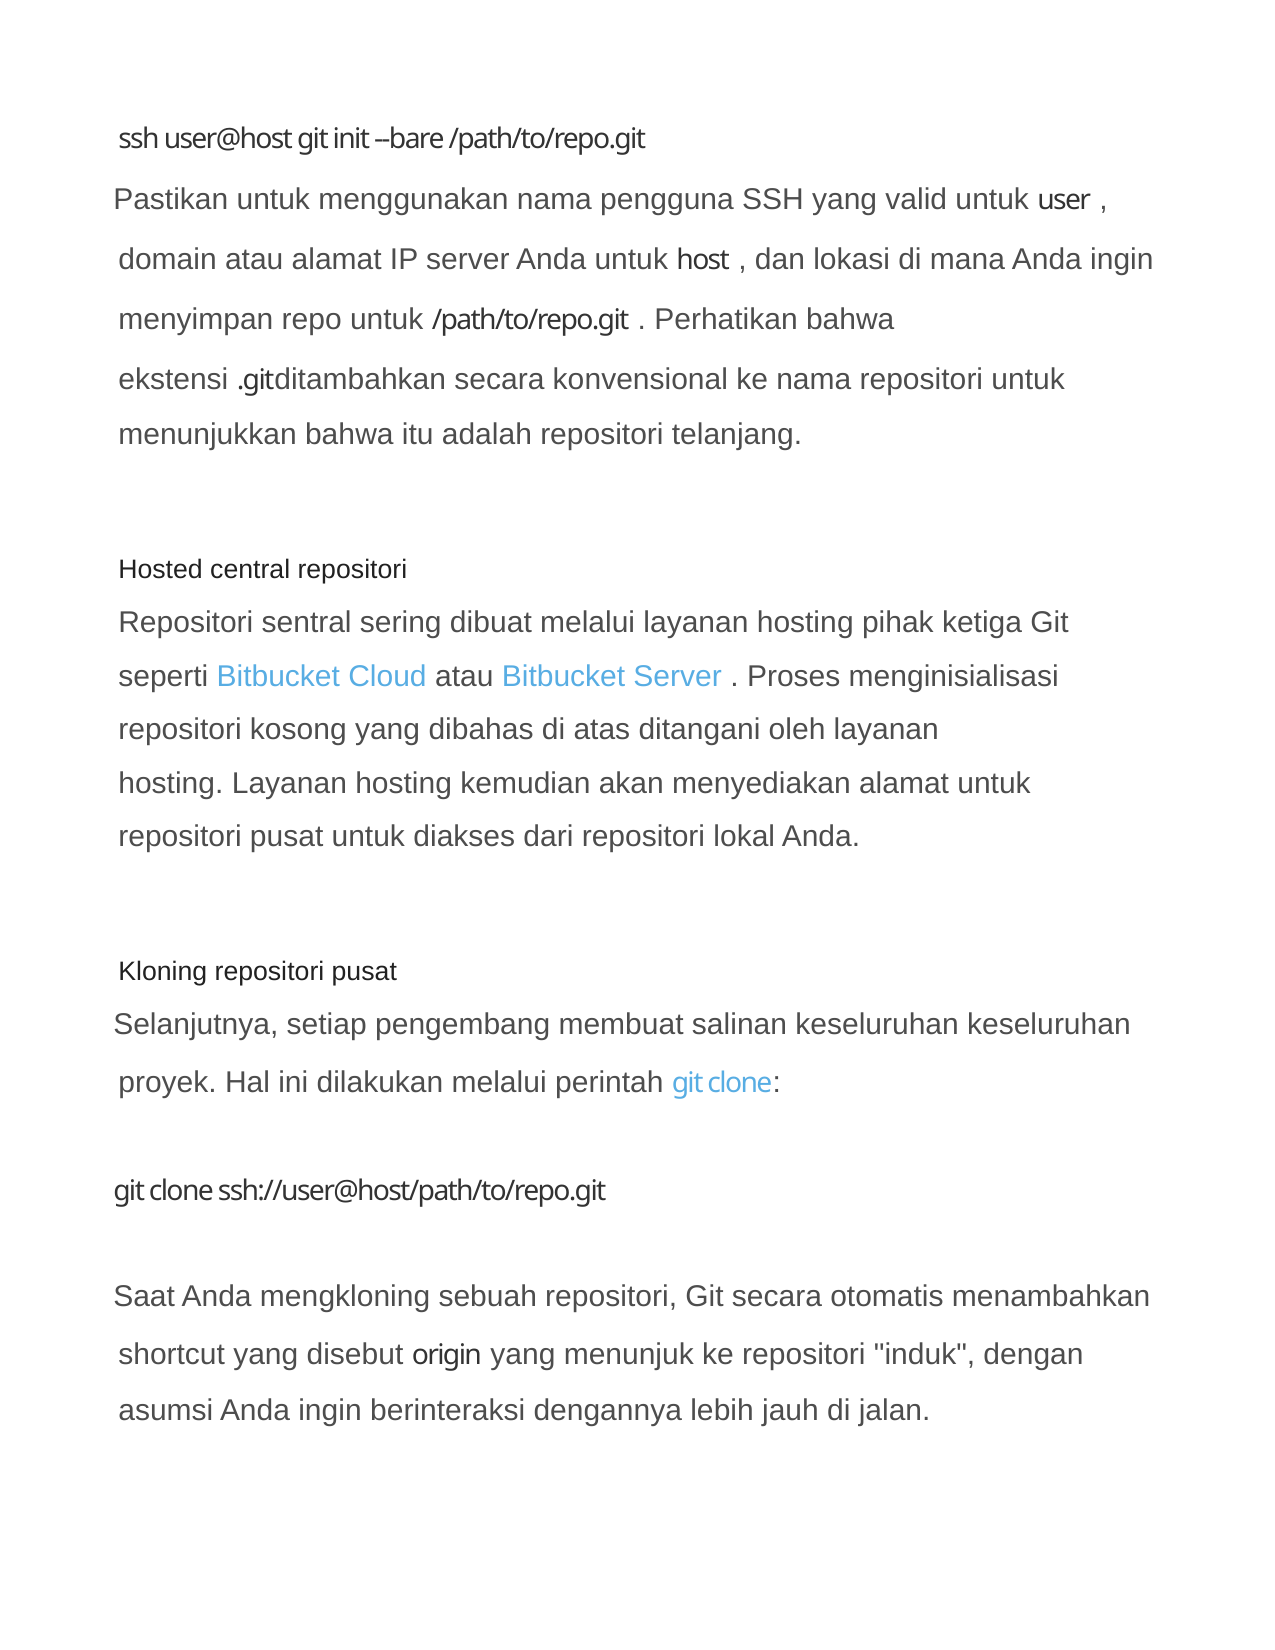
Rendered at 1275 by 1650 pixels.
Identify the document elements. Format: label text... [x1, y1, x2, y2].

text git clone ssh://user@host/path/to/repo.git [113, 1170, 1157, 1209]
text ssh user@host git init --bare /path/to/repo.git [118, 118, 1157, 157]
text Selanjutnya, setiap pengembang membuat salinan keseluruhan keseluruhan proyek. Hal ini dilakukan melalui perintah git clone: [113, 1006, 1157, 1101]
text Repositori sentral sering dibuat melalui layanan hosting pihak ketiga Git seperti Bitbucket Cloud atau Bitbucket Server . Proses menginisialisasi repositori kosong yang dibahas di atas ditangani oleh layanan hosting. Layanan hosting kemudian akan menyediakan alamat untuk repositori pusat untuk diakses dari repositori lokal Anda. [118, 604, 1157, 853]
text Saat Anda mengkloning sebuah repositori, Git secara otomatis menambahkan shortcut yang disebut origin yang menunjuk ke repositori "induk", dengan asumsi Anda ingin berinteraksi dengannya lebih jauh di jalan. [113, 1279, 1157, 1427]
text Pastikan untuk menggunakan nama pengguna SSH yang valid untuk user , domain atau alamat IP server Anda untuk host , dan lokasi di mana Anda ingin menyimpan repo untuk /path/to/repo.git . Perhatikan bahwa ekstensi .gitditambahkan secara konvensional ke nama repositori untuk menunjukkan bahwa itu adalah repositori telanjang. [113, 179, 1157, 451]
text Kloning repositori pusat [118, 920, 1157, 986]
text Hosted central repositori [118, 518, 1157, 584]
